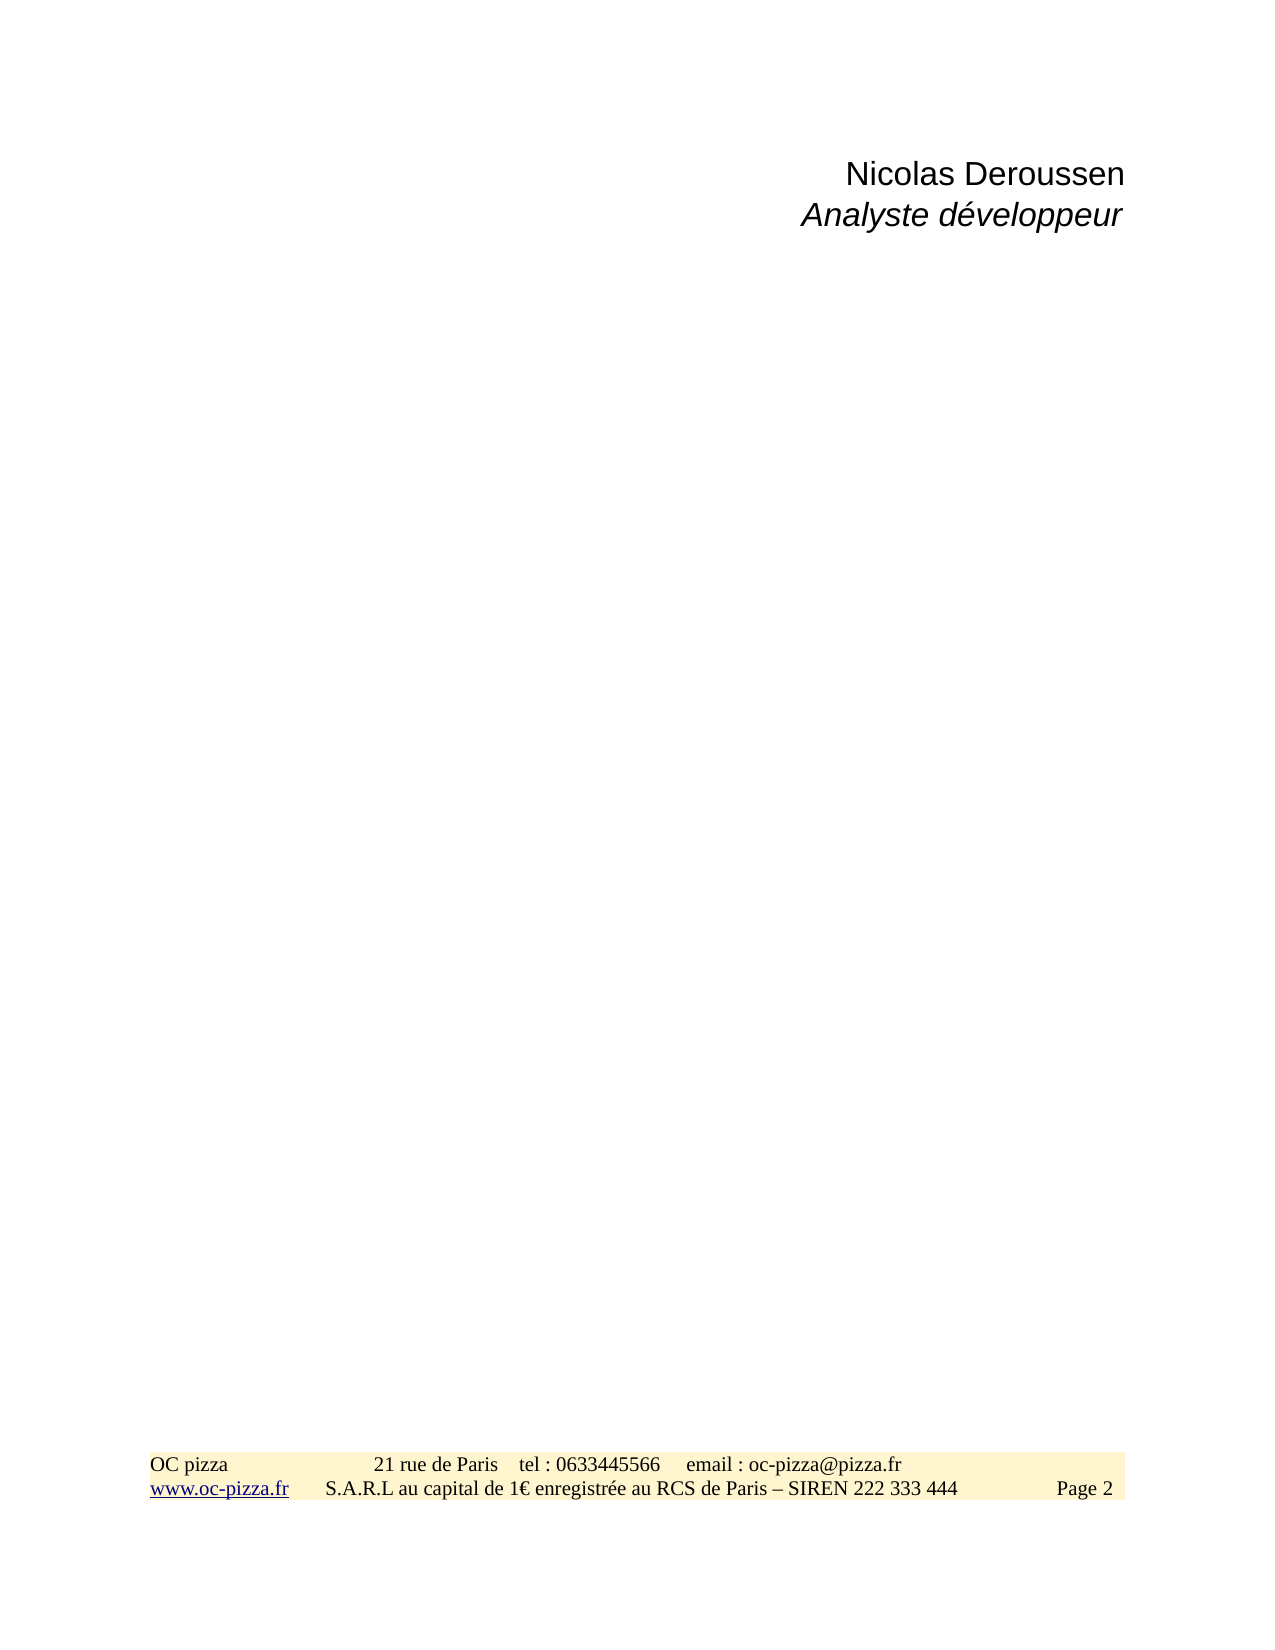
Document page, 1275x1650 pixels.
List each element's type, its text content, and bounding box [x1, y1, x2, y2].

text Nicolas Deroussen [150, 150, 1125, 195]
text Analyste développeur [150, 195, 1125, 234]
